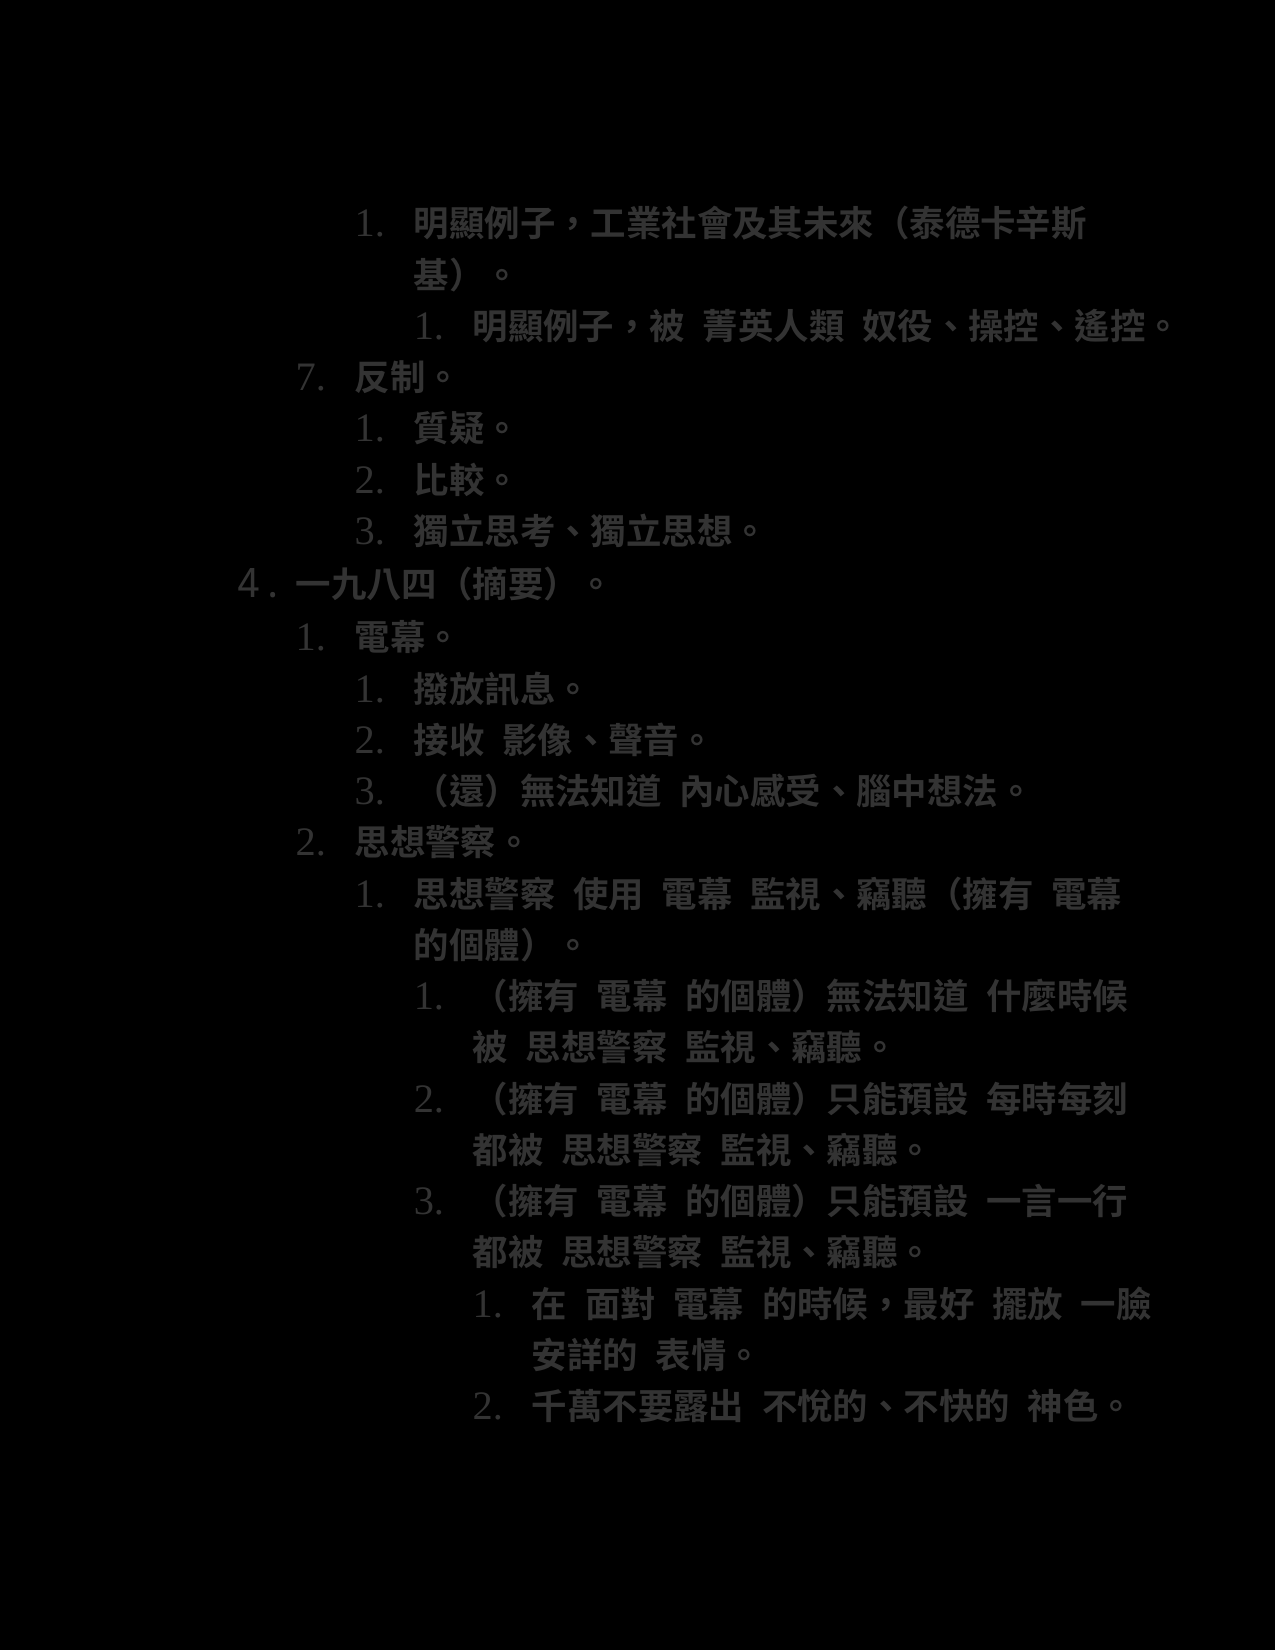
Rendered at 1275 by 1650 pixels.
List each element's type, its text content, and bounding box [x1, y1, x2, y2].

list 在 面對 電幕 的時候，最好 擺放 一臉安詳的 表情。 [472, 1276, 1157, 1378]
list 撥放訊息。 [354, 661, 1157, 712]
list 電幕。 [295, 610, 1157, 661]
list （擁有 電幕 的個體）無法知道 什麼時候 被 思想警察 監視、竊聽。 [413, 968, 1157, 1071]
list （擁有 電幕 的個體）只能預設 一言一行 都被 思想警察 監視、竊聽。 [413, 1173, 1157, 1276]
list 明顯例子，被 菁英人類 奴役、操控、遙控。 [413, 298, 1157, 349]
list 比較。 [354, 452, 1157, 503]
list （擁有 電幕 的個體）只能預設 每時每刻 都被 思想警察 監視、竊聽。 [413, 1071, 1157, 1173]
list 思想警察 使用 電幕 監視、竊聽（擁有 電幕 的個體）。 [354, 866, 1157, 968]
list 思想警察。 [295, 815, 1157, 866]
list 明顯例子，工業社會及其未來（泰德卡辛斯基）。 [354, 196, 1157, 298]
list 一九八四（摘要）。 [236, 554, 1157, 610]
list 千萬不要露出 不悅的、不快的 神色。 [472, 1378, 1157, 1430]
list 質疑。 [354, 401, 1157, 452]
list 反制。 [295, 349, 1157, 401]
list 獨立思考、獨立思想。 [354, 503, 1157, 554]
list 接收 影像、聲音。 [354, 712, 1157, 763]
list （還）無法知道 內心感受、腦中想法。 [354, 763, 1157, 815]
